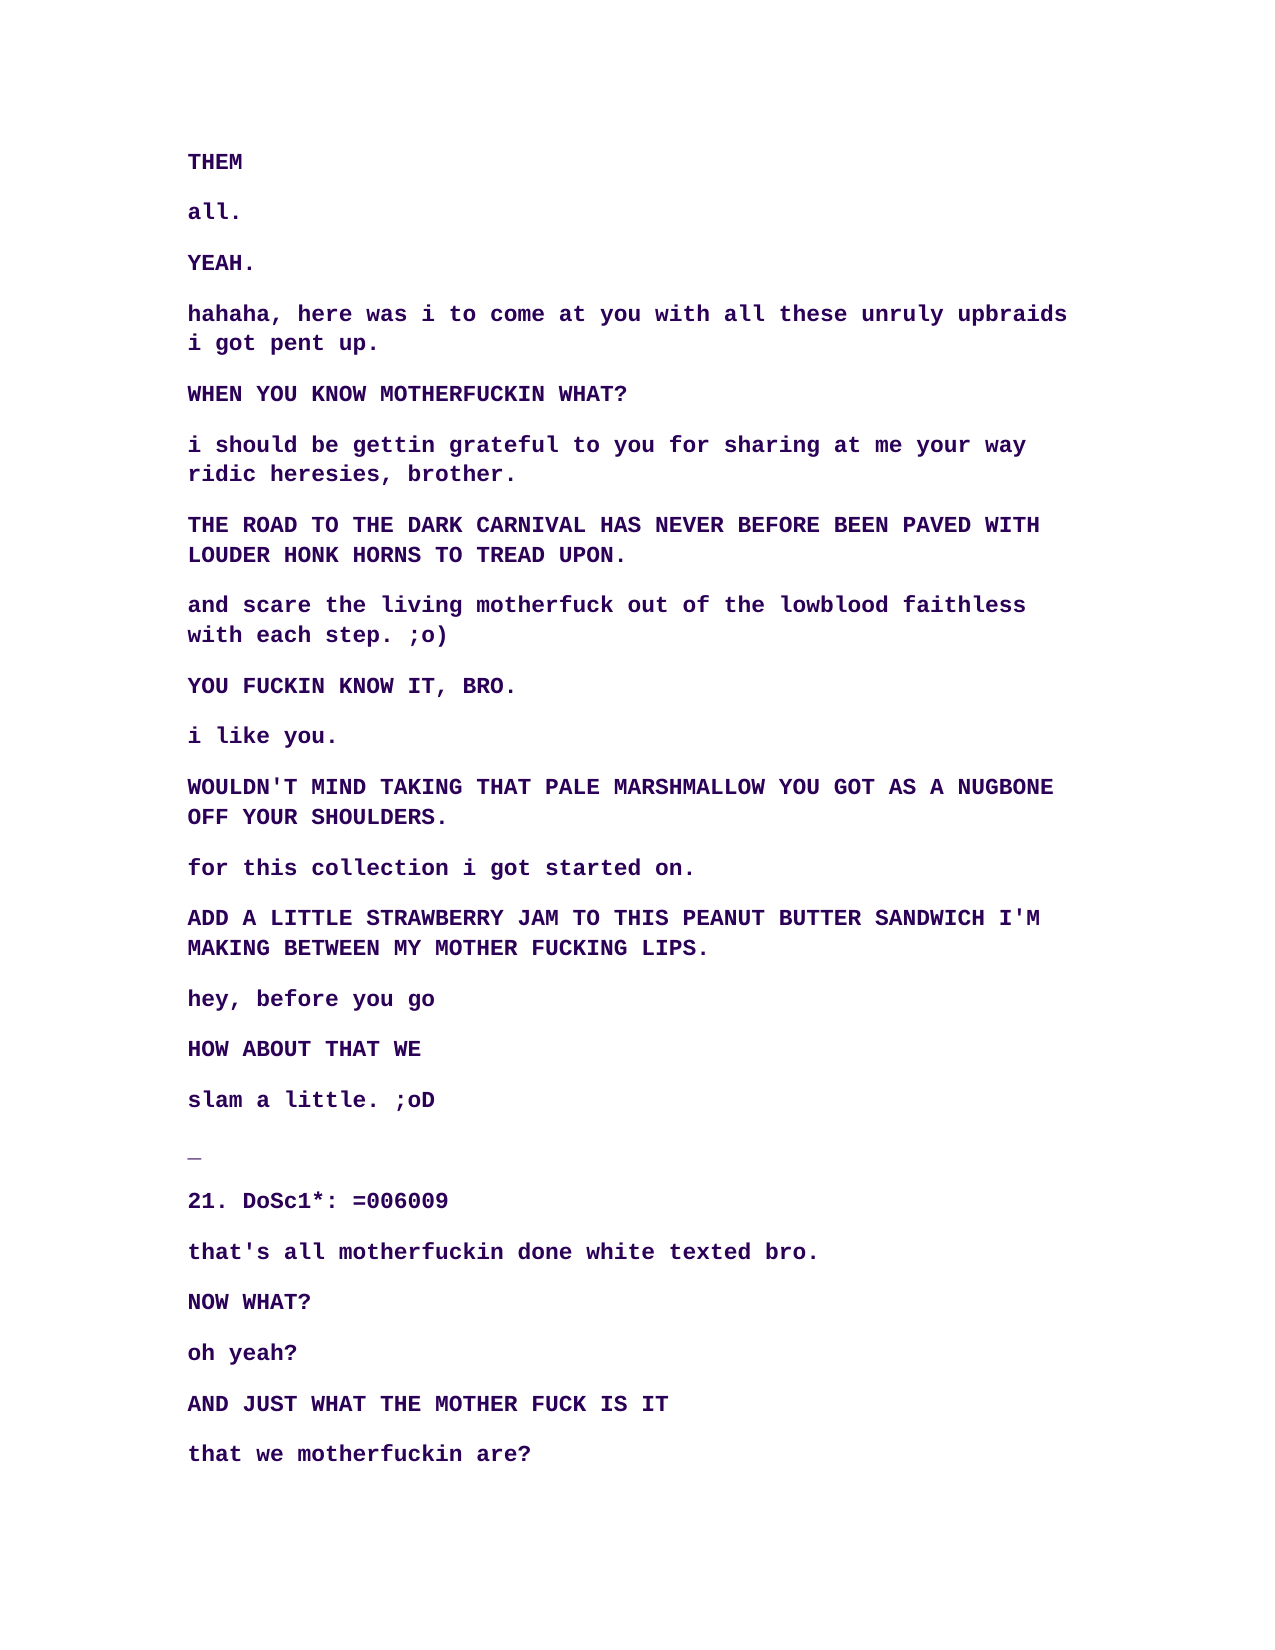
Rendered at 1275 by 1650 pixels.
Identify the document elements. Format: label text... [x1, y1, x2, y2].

text ADD A LITTLE STRAWBERRY JAM TO THIS PEANUT BUTTER SANDWICH I'M MAKING BETWEEN MY MOTHER FUCKING LIPS. [187, 906, 1087, 962]
text AND JUST WHAT THE MOTHER FUCK IS IT [187, 1392, 1087, 1418]
text THEM [187, 150, 1087, 176]
text WHEN YOU KNOW MOTHERFUCKIN WHAT? [187, 382, 1087, 408]
text HOW ABOUT THAT WE [187, 1037, 1087, 1063]
text WOULDN'T MIND TAKING THAT PALE MARSHMALLOW YOU GOT AS A NUGBONE OFF YOUR SHOULDERS. [187, 775, 1087, 831]
text oh yeah? [187, 1341, 1087, 1367]
text and scare the living motherfuck out of the lowblood faithless with each step. ;o) [187, 594, 1087, 649]
text NOW WHAT? [187, 1291, 1087, 1317]
text YEAH. [187, 251, 1087, 277]
text i like you. [187, 725, 1087, 751]
text that's all motherfuckin done white texted bro. [187, 1240, 1087, 1266]
text hahaha, here was i to come at you with all these unruly upbraids i got pent up. [187, 302, 1087, 358]
text hey, before you go [187, 987, 1087, 1013]
text all. [187, 201, 1087, 227]
text _ [187, 1139, 1087, 1165]
text i should be gettin grateful to you for sharing at me your way ridic heresies, brother. [187, 433, 1087, 489]
text slam a little. ;oD [187, 1088, 1087, 1114]
text THE ROAD TO THE DARK CARNIVAL HAS NEVER BEFORE BEEN PAVED WITH LOUDER HONK HORNS TO TREAD UPON. [187, 513, 1087, 569]
text that we motherfuckin are? [187, 1442, 1087, 1468]
text 21. DoSc1*: =006009 [187, 1189, 1087, 1215]
text for this collection i got started on. [187, 856, 1087, 882]
text YOU FUCKIN KNOW IT, BRO. [187, 674, 1087, 700]
